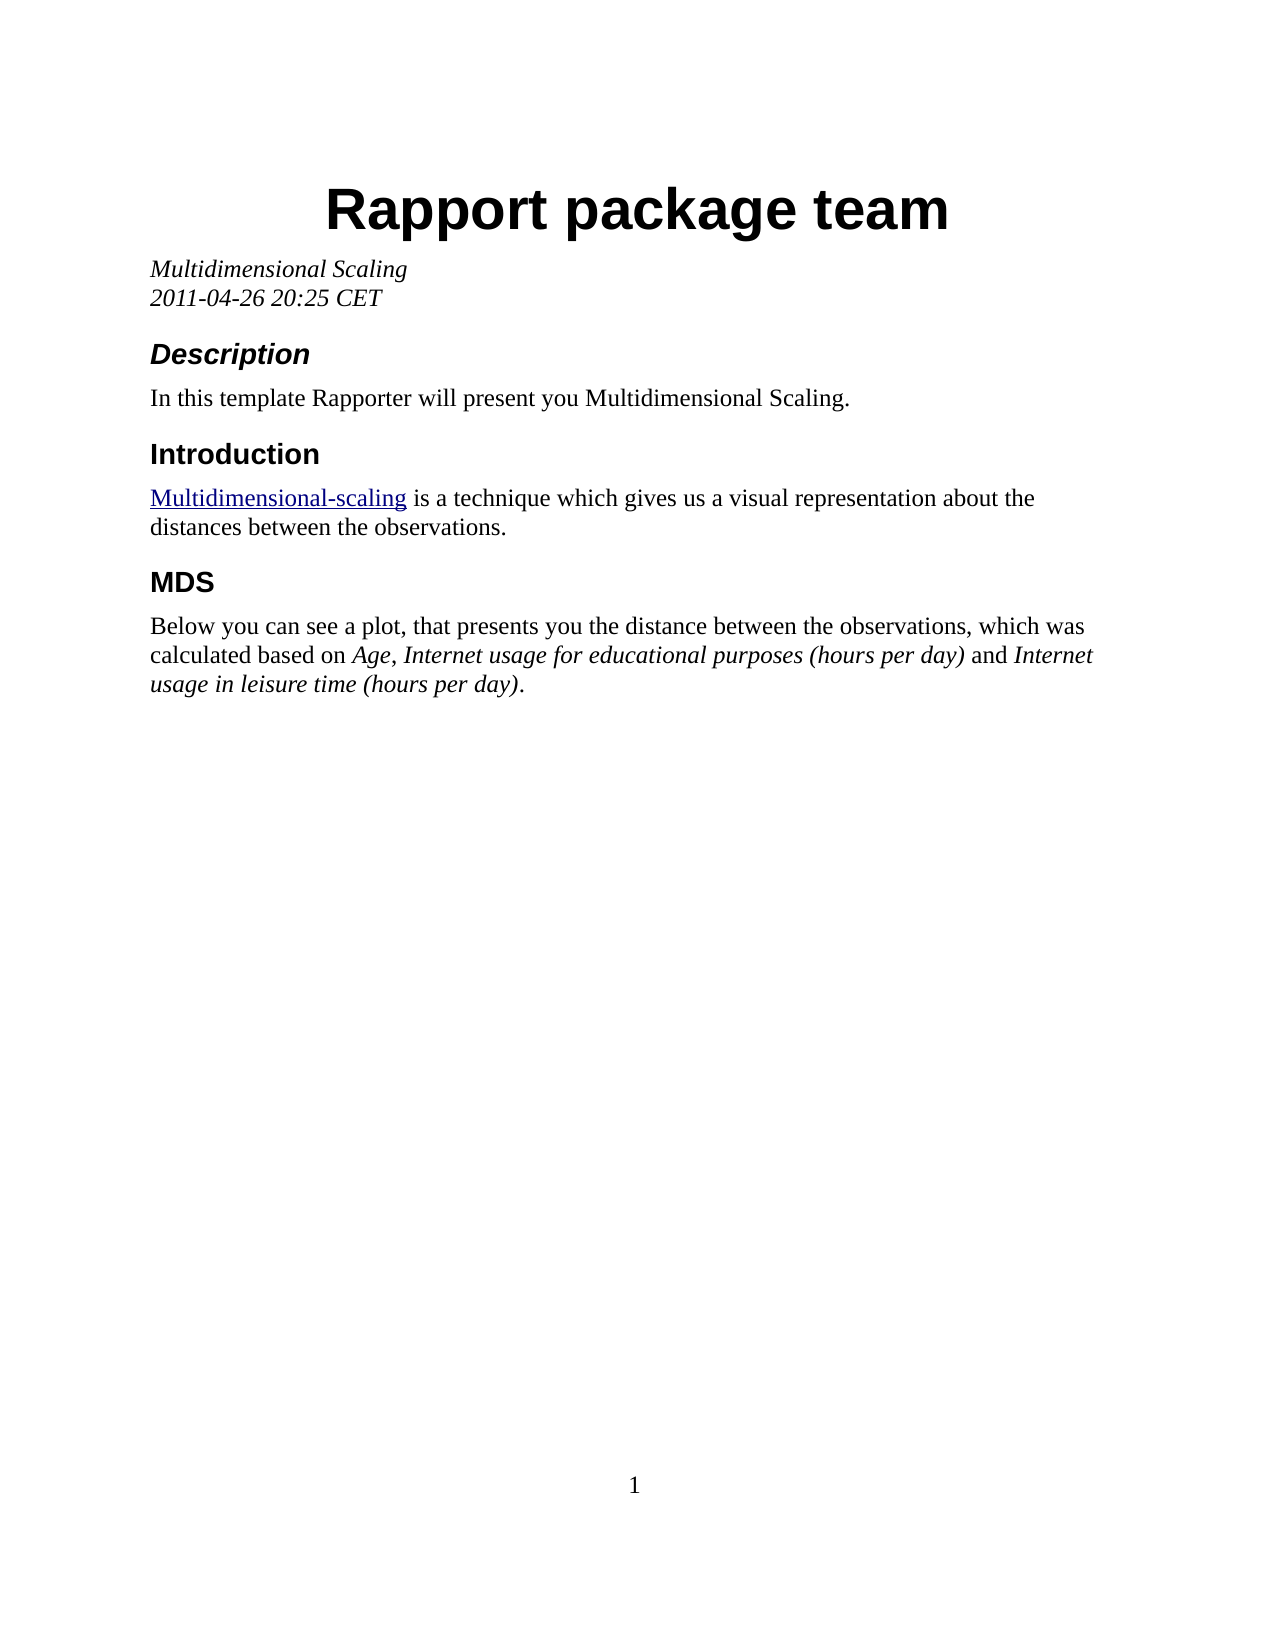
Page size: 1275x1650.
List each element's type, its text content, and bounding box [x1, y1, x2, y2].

subtitle Description [150, 337, 1125, 371]
text Below you can see a plot, that presents you the distance between the observations, which was calculated based on Age, Internet usage for educational purposes (hours per day) and Internet usage in leisure time (hours per day). [150, 611, 1125, 698]
text Multidimensional Scaling [150, 254, 1125, 283]
subtitle MDS [150, 565, 1125, 599]
title Rapport package team [150, 175, 1125, 242]
text In this template Rapporter will present you Multidimensional Scaling. [150, 383, 1125, 412]
text Multidimensional-scaling is a technique which gives us a visual representation about the distances between the observations. [150, 483, 1125, 540]
subtitle Introduction [150, 437, 1125, 470]
text 2011-04-26 20:25 CET [150, 283, 1125, 312]
